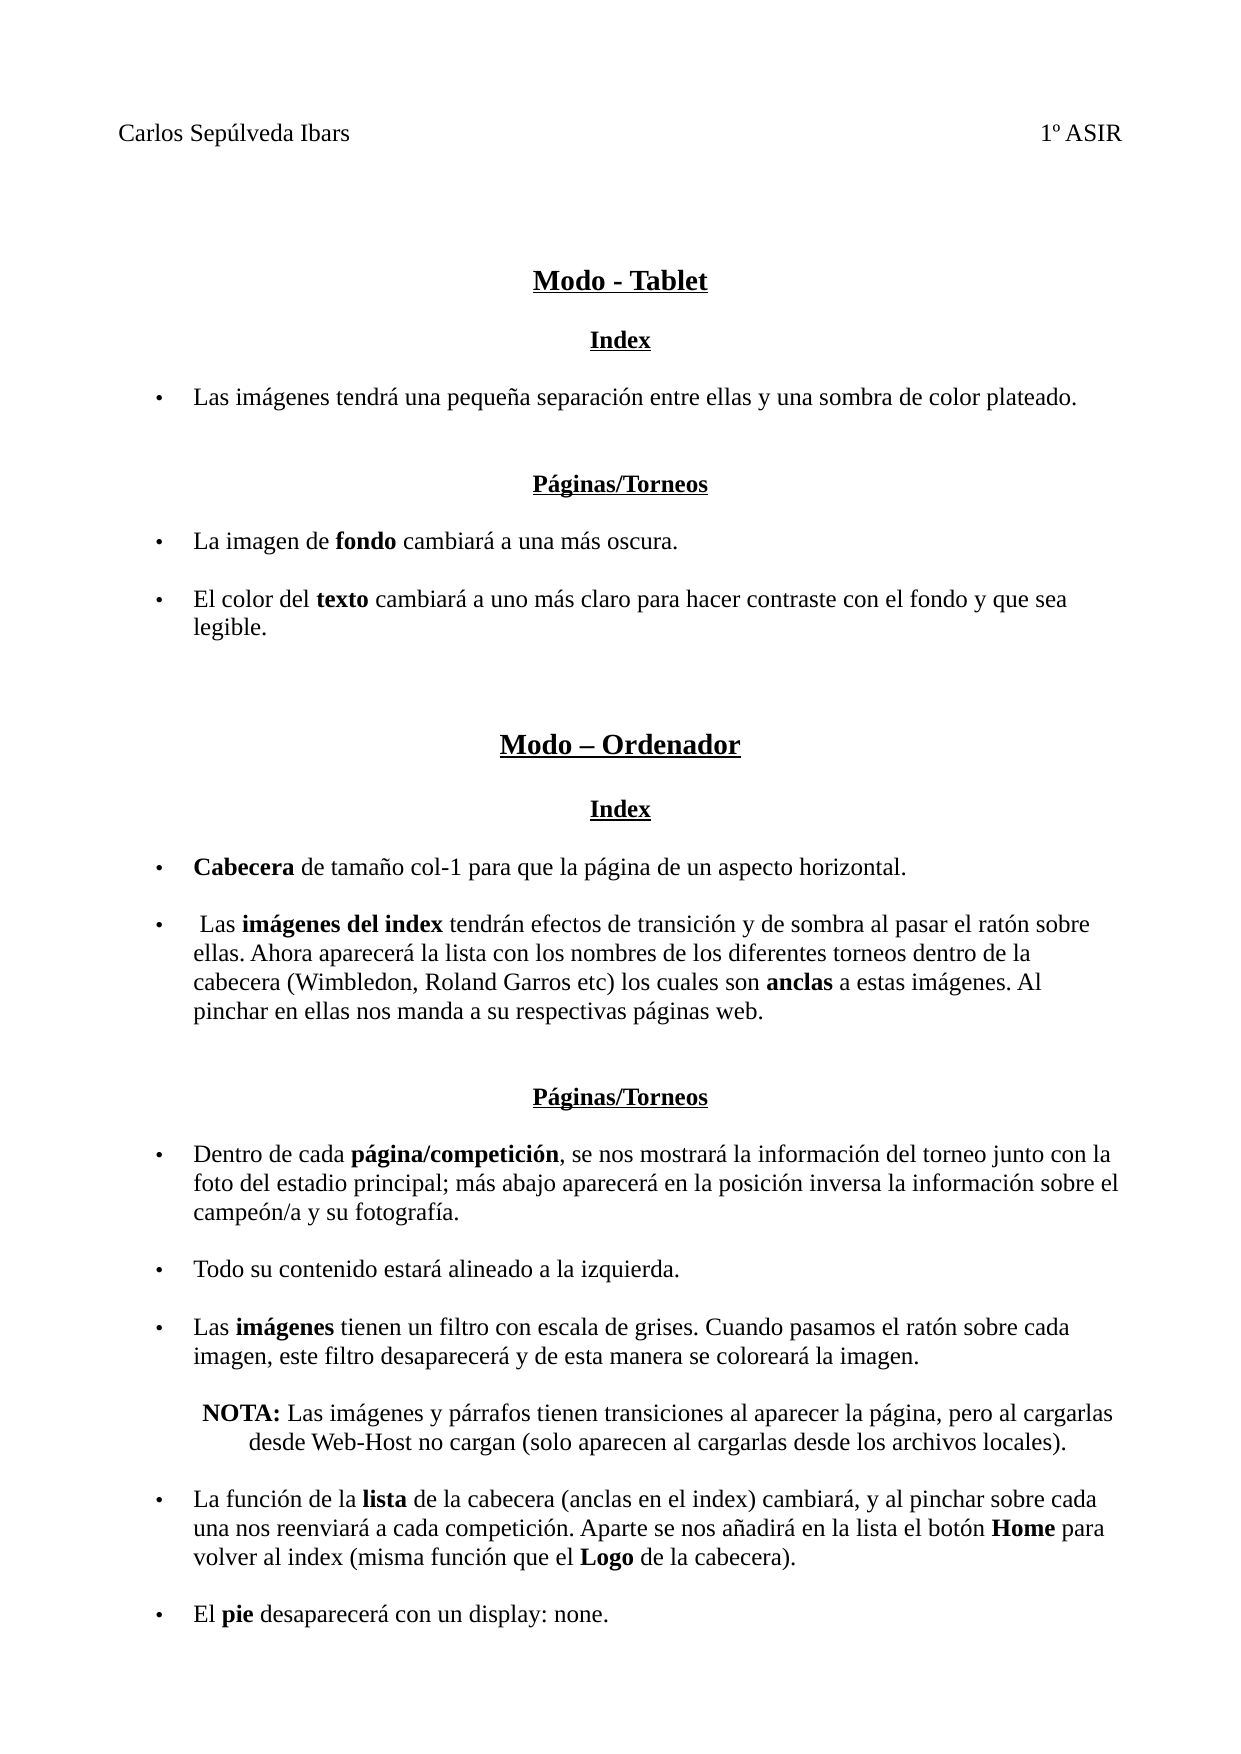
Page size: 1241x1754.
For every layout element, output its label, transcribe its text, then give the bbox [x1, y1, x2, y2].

list El pie desaparecerá con un display: none. [156, 1599, 1122, 1628]
text Páginas/Torneos [118, 1082, 1122, 1111]
list Dentro de cada página/competición, se nos mostrará la información del torneo junto con la foto del estadio principal; más abajo aparecerá en la posición inversa la información sobre el campeón/a y su fotografía. [156, 1139, 1122, 1226]
list Todo su contenido estará alineado a la izquierda. [156, 1254, 1122, 1283]
list El color del texto cambiará a uno más claro para hacer contraste con el fondo y que sea legible. [156, 584, 1122, 641]
list La función de la lista de la cabecera (anclas en el index) cambiará, y al pinchar sobre cada una nos reenviará a cada competición. Aparte se nos añadirá en la lista el botón Home para volver al index (misma función que el Logo de la cabecera). [156, 1484, 1122, 1571]
list Cabecera de tamaño col-1 para que la página de un aspecto horizontal. [156, 852, 1122, 881]
list Las imágenes tienen un filtro con escala de grises. Cuando pasamos el ratón sobre cada imagen, este filtro desaparecerá y de esta manera se coloreará la imagen. [156, 1312, 1122, 1369]
text Páginas/Torneos [118, 469, 1122, 497]
text Index [118, 325, 1122, 354]
text Modo – Ordenador [118, 727, 1122, 761]
list La imagen de fondo cambiará a una más oscura. [156, 526, 1122, 555]
list Las imágenes del index tendrán efectos de transición y de sombra al pasar el ratón sobre ellas. Ahora aparecerá la lista con los nombres de los diferentes torneos dentro de la cabecera (Wimbledon, Roland Garros etc) los cuales son anclas a estas imágenes. Al pinchar en ellas nos manda a su respectivas páginas web. [156, 909, 1122, 1024]
text Modo - Tablet [118, 263, 1122, 296]
text Index [118, 794, 1122, 823]
list NOTA: Las imágenes y párrafos tienen transiciones al aparecer la página, pero al cargarlas desde Web-Host no cargan (solo aparecen al cargarlas desde los archivos locales). [156, 1398, 1122, 1456]
list Las imágenes tendrá una pequeña separación entre ellas y una sombra de color plateado. [156, 382, 1122, 411]
